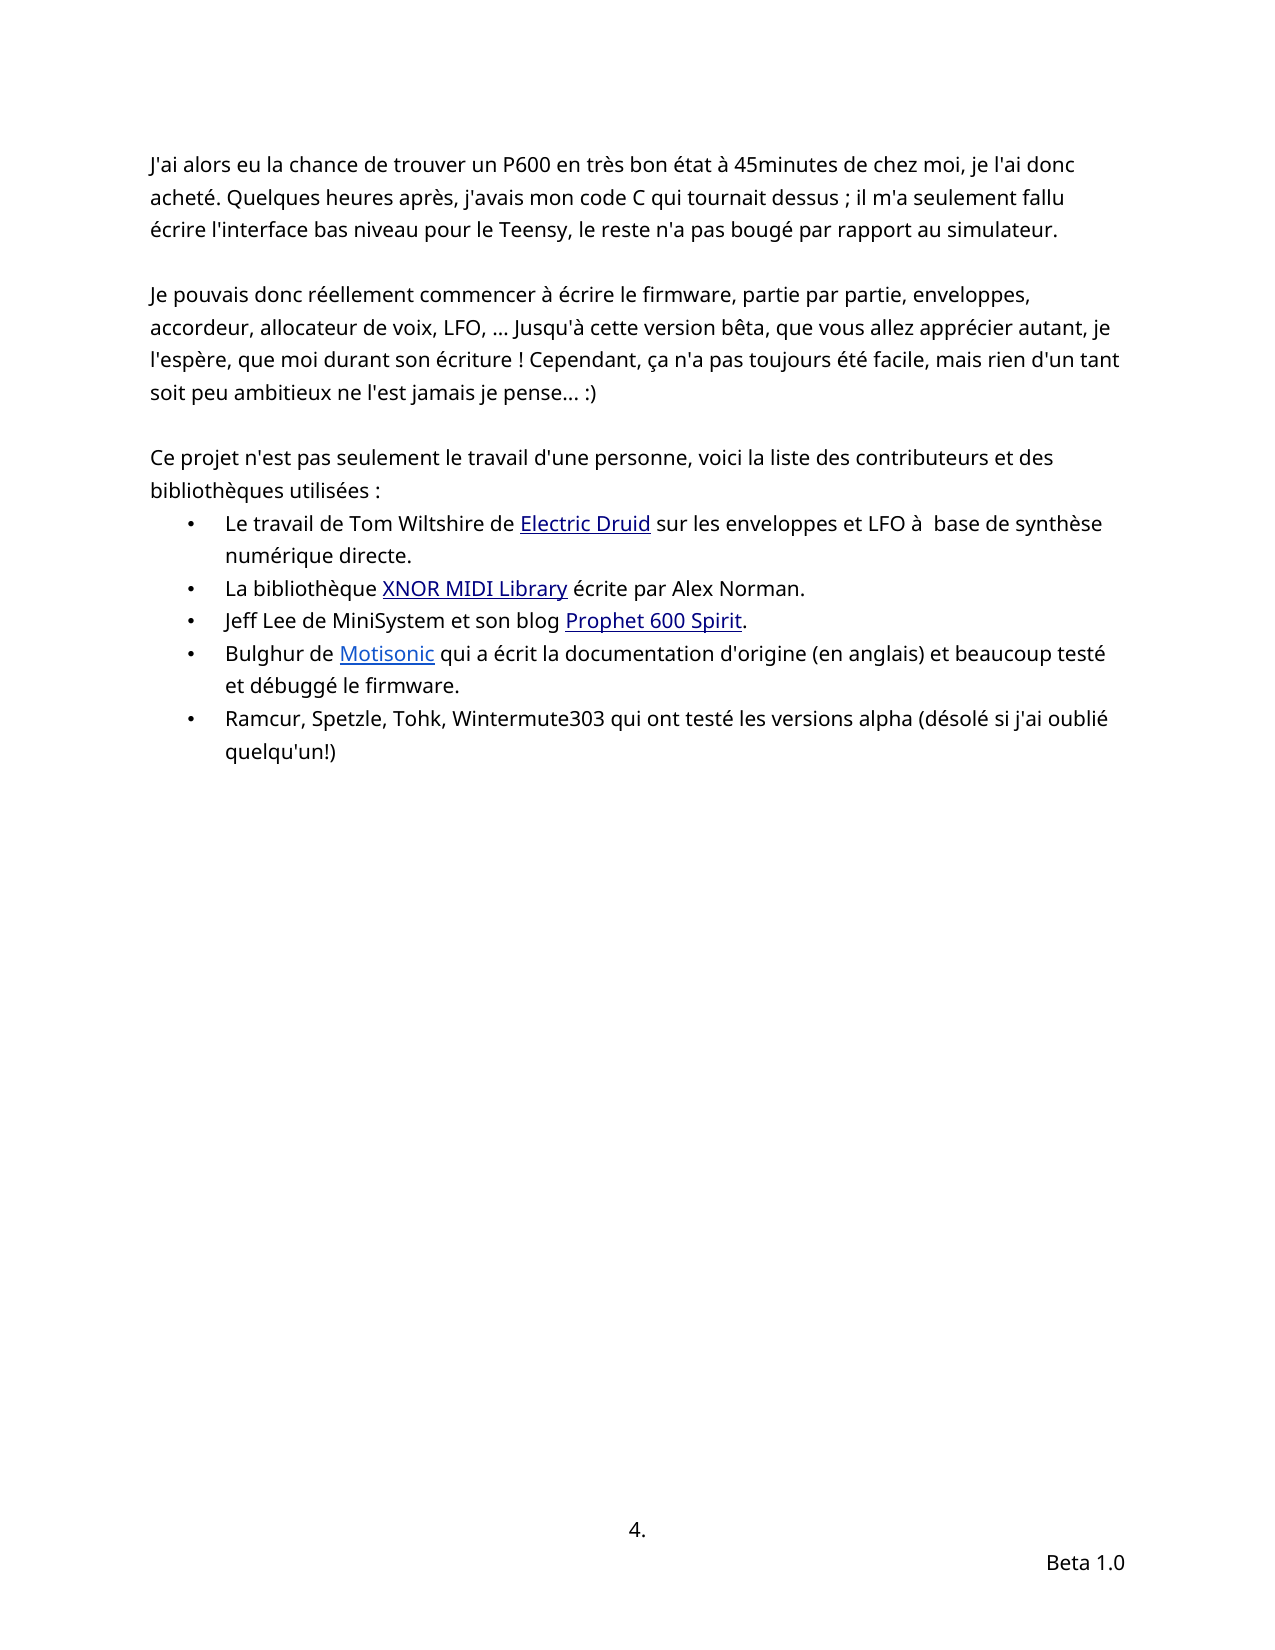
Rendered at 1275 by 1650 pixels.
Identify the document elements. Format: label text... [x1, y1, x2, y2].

list Ramcur, Spetzle, Tohk, Wintermute303 qui ont testé les versions alpha (désolé si j'ai oublié quelqu'un!) [187, 704, 1125, 765]
list Le travail de Tom Wiltshire de Electric Druid sur les enveloppes et LFO à base de synthèse numérique directe. [187, 509, 1125, 570]
list Jeff Lee de MiniSystem et son blog Prophet 600 Spirit. [187, 606, 1125, 635]
text Je pouvais donc réellement commencer à écrire le firmware, partie par partie, enveloppes, accordeur, allocateur de voix, LFO, … Jusqu'à cette version bêta, que vous allez apprécier autant, je l'espère, que moi durant son écriture ! Cependant, ça n'a pas toujours été facile, mais rien d'un tant soit peu ambitieux ne l'est jamais je pense... :) [150, 280, 1125, 407]
list La bibliothèque XNOR MIDI Library écrite par Alex Norman. [187, 574, 1125, 602]
list Bulghur de Motisonic qui a écrit la documentation d'origine (en anglais) et beaucoup testé et débuggé le firmware. [187, 639, 1125, 700]
text Ce projet n'est pas seulement le travail d'une personne, voici la liste des contributeurs et des bibliothèques utilisées : [150, 443, 1125, 504]
text J'ai alors eu la chance de trouver un P600 en très bon état à 45minutes de chez moi, je l'ai donc acheté. Quelques heures après, j'avais mon code C qui tournait dessus ; il m'a seulement fallu écrire l'interface bas niveau pour le Teensy, le reste n'a pas bougé par rapport au simulateur. [150, 150, 1125, 244]
